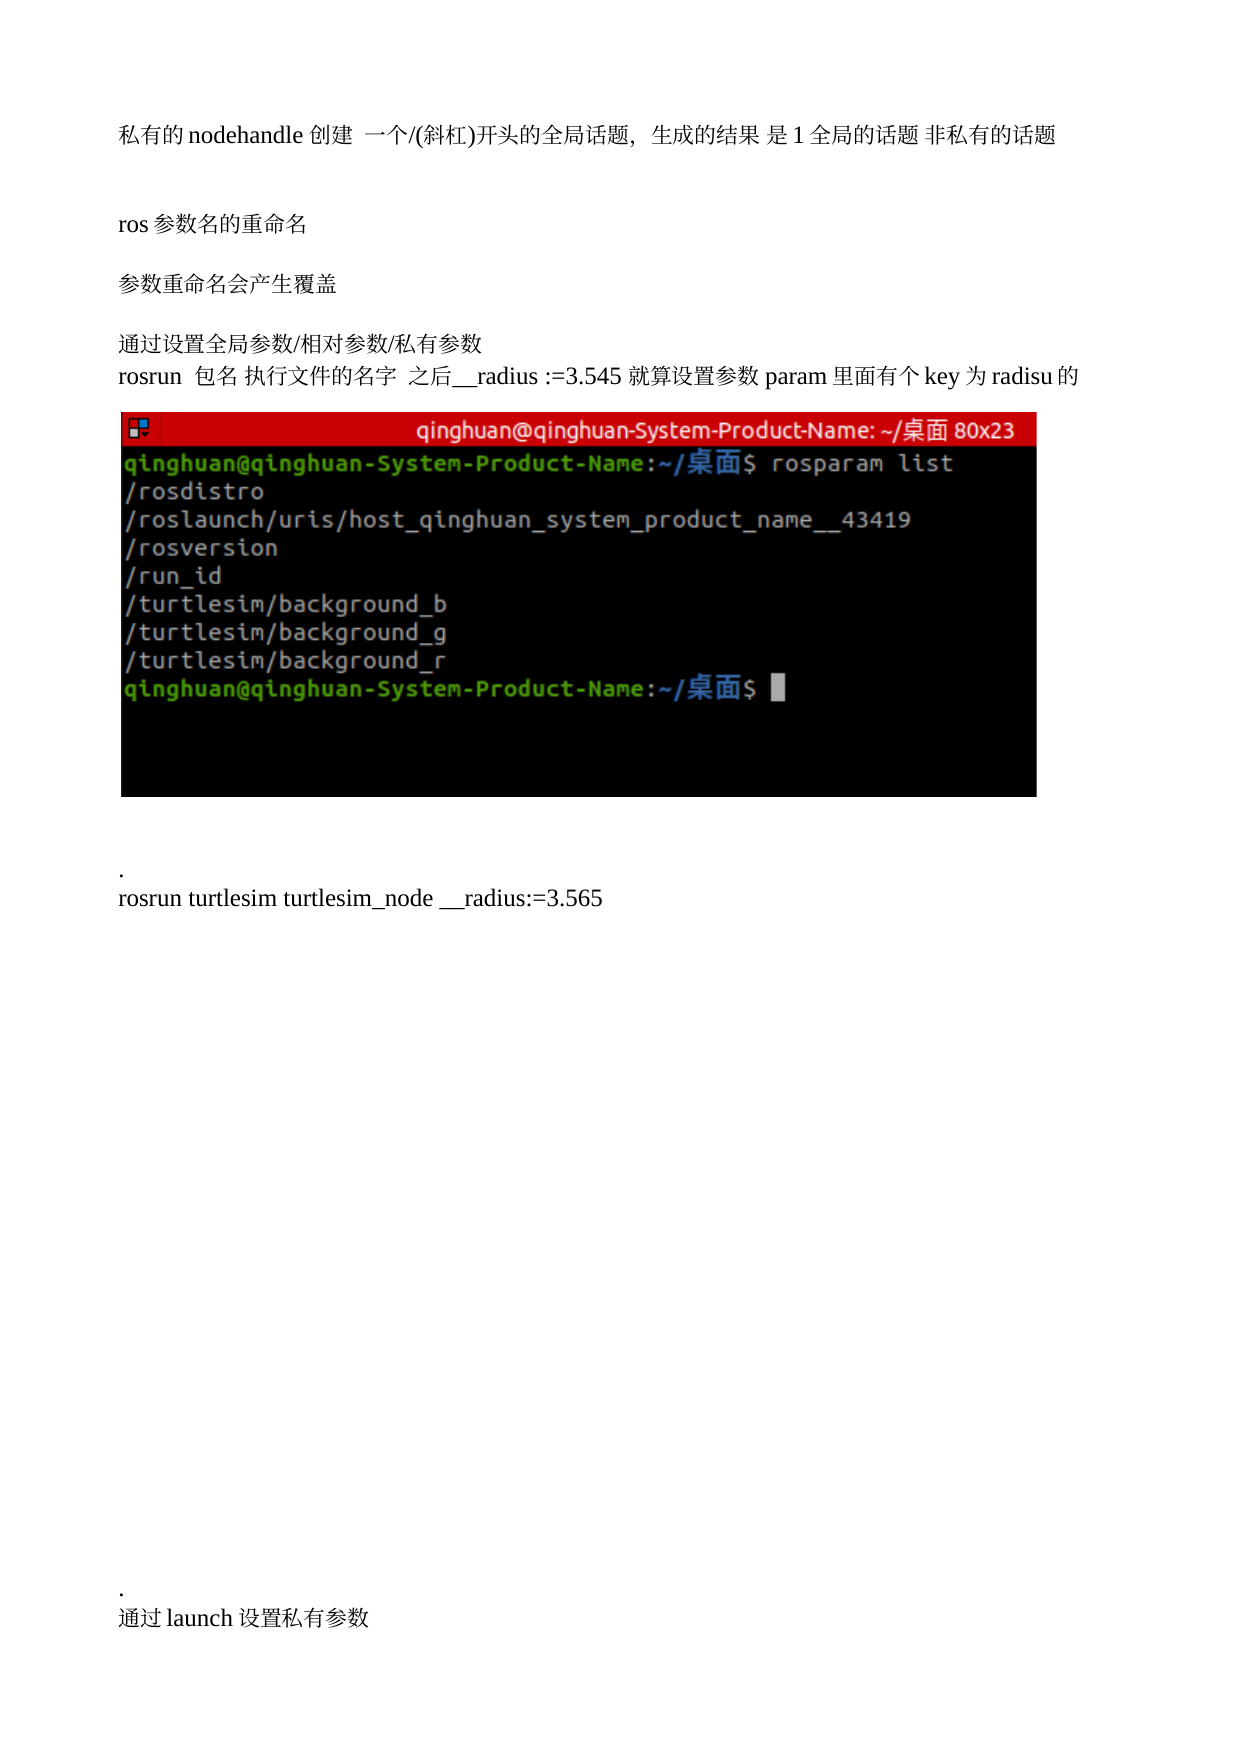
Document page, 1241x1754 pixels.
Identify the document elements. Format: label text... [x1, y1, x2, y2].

text rosrun 包名 执行文件的名字 之后__radius :=3.545 就算设置参数 param里面有个key为radisu的 [118, 359, 1122, 390]
text ros参数名的重命名 [118, 207, 1122, 238]
text 参数重命名会产生覆盖 [118, 267, 1122, 299]
text 通过设置全局参数/相对参数/私有参数 [118, 327, 1122, 359]
text . [118, 854, 1122, 883]
text 私有的nodehandle 创建 一个/(斜杠)开头的全局话题，生成的结果 是1全局的话题 非私有的话题 [118, 118, 1122, 149]
text . [118, 1573, 1122, 1602]
picture [121, 412, 1037, 797]
text 通过launch设置私有参数 [118, 1602, 1122, 1633]
text rosrun turtlesim turtlesim_node __radius:=3.565 [118, 883, 1122, 912]
